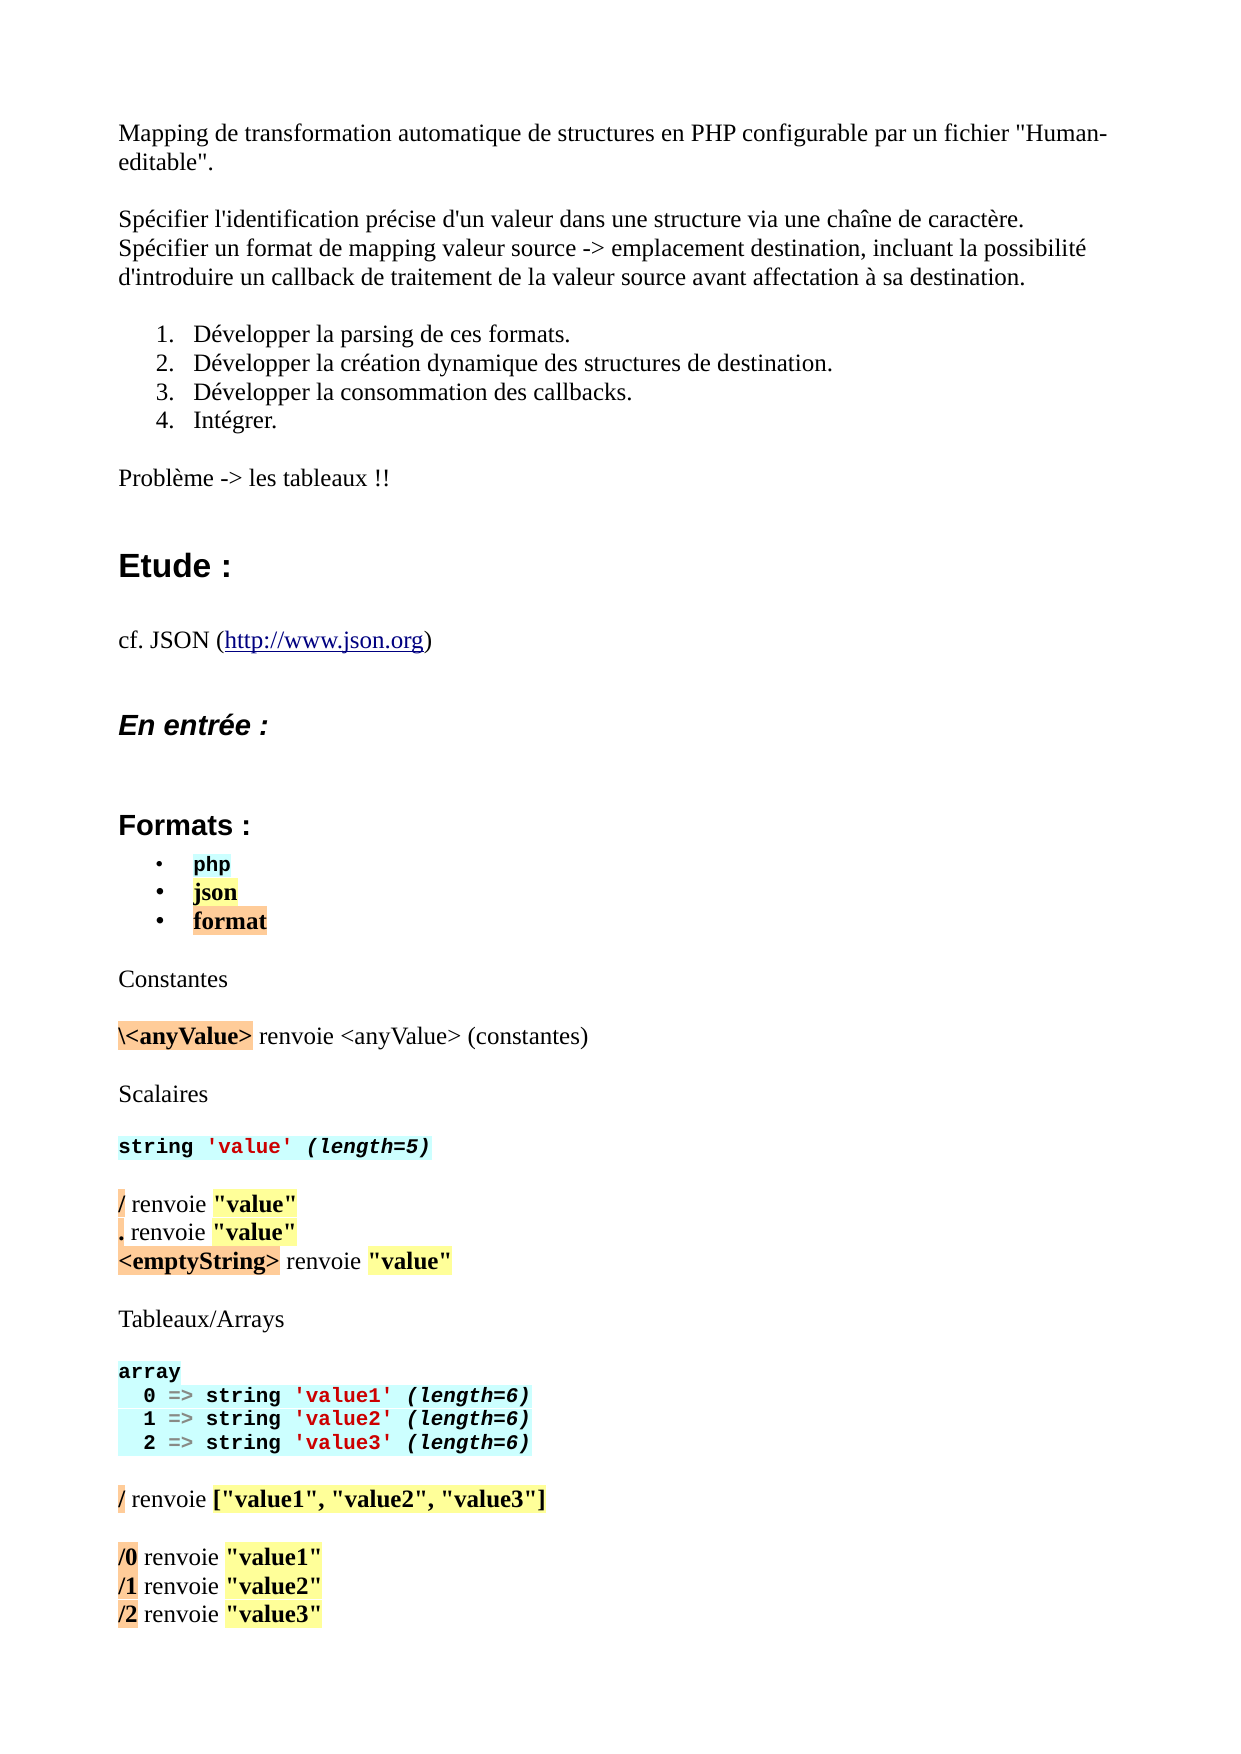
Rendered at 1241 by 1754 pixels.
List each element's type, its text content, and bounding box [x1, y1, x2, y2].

subtitle Etude : [118, 546, 1122, 584]
text <emptyString> renvoie "value" [280, 1246, 368, 1275]
text Spécifier un format de mapping valeur source -> emplacement destination, incluant la possibilité d'introduire un callback de traitement de la valeur source avant affectation à sa destination. [118, 233, 1122, 291]
text . renvoie "value" [118, 1217, 1122, 1246]
list Développer la consommation des callbacks. [156, 377, 1122, 406]
text string 'value' (length=5) [432, 1136, 1122, 1160]
list Développer la création dynamique des structures de destination. [156, 348, 1122, 377]
text /2 renvoie "value3" [118, 1599, 1122, 1628]
list json [156, 877, 1122, 906]
list Développer la parsing de ces formats. [156, 319, 1122, 348]
list php [156, 854, 193, 877]
text Scalaires [118, 1079, 1122, 1107]
list format [267, 906, 1122, 935]
text Problème -> les tableaux !! [118, 463, 1122, 492]
text / renvoie ["value1", "value2", "value3"] [118, 1484, 1122, 1513]
text /0 renvoie "value1" [138, 1542, 225, 1571]
list php [231, 854, 1122, 877]
text / renvoie "value" [125, 1189, 213, 1217]
text 1 => string 'value2' (length=6) [118, 1408, 1122, 1432]
subtitle En entrée : [118, 708, 1122, 742]
subtitle Formats : [118, 808, 1122, 841]
text <emptyString> renvoie "value" [452, 1246, 1122, 1275]
text / renvoie "value" [297, 1189, 1122, 1217]
text \<anyValue> renvoie <anyValue> (constantes) [253, 1021, 1122, 1050]
text 0 => string 'value1' (length=6) [532, 1385, 1122, 1408]
text array [181, 1361, 1122, 1385]
text /0 renvoie "value1" [322, 1542, 1122, 1571]
text 2 => string 'value3' (length=6) [532, 1432, 1122, 1456]
text Constantes [118, 964, 1122, 992]
text Spécifier l'identification précise d'un valeur dans une structure via une chaîne de caractère. [118, 204, 1122, 233]
text Mapping de transformation automatique de structures en PHP configurable par un fichier "Human-editable". [118, 118, 1122, 176]
text Tableaux/Arrays [118, 1304, 1122, 1332]
list format [156, 906, 193, 935]
text cf. JSON (http://www.json.org) [118, 626, 1122, 654]
text /1 renvoie "value2" [138, 1571, 225, 1599]
list Intégrer. [156, 406, 1122, 434]
text /1 renvoie "value2" [322, 1571, 1122, 1599]
